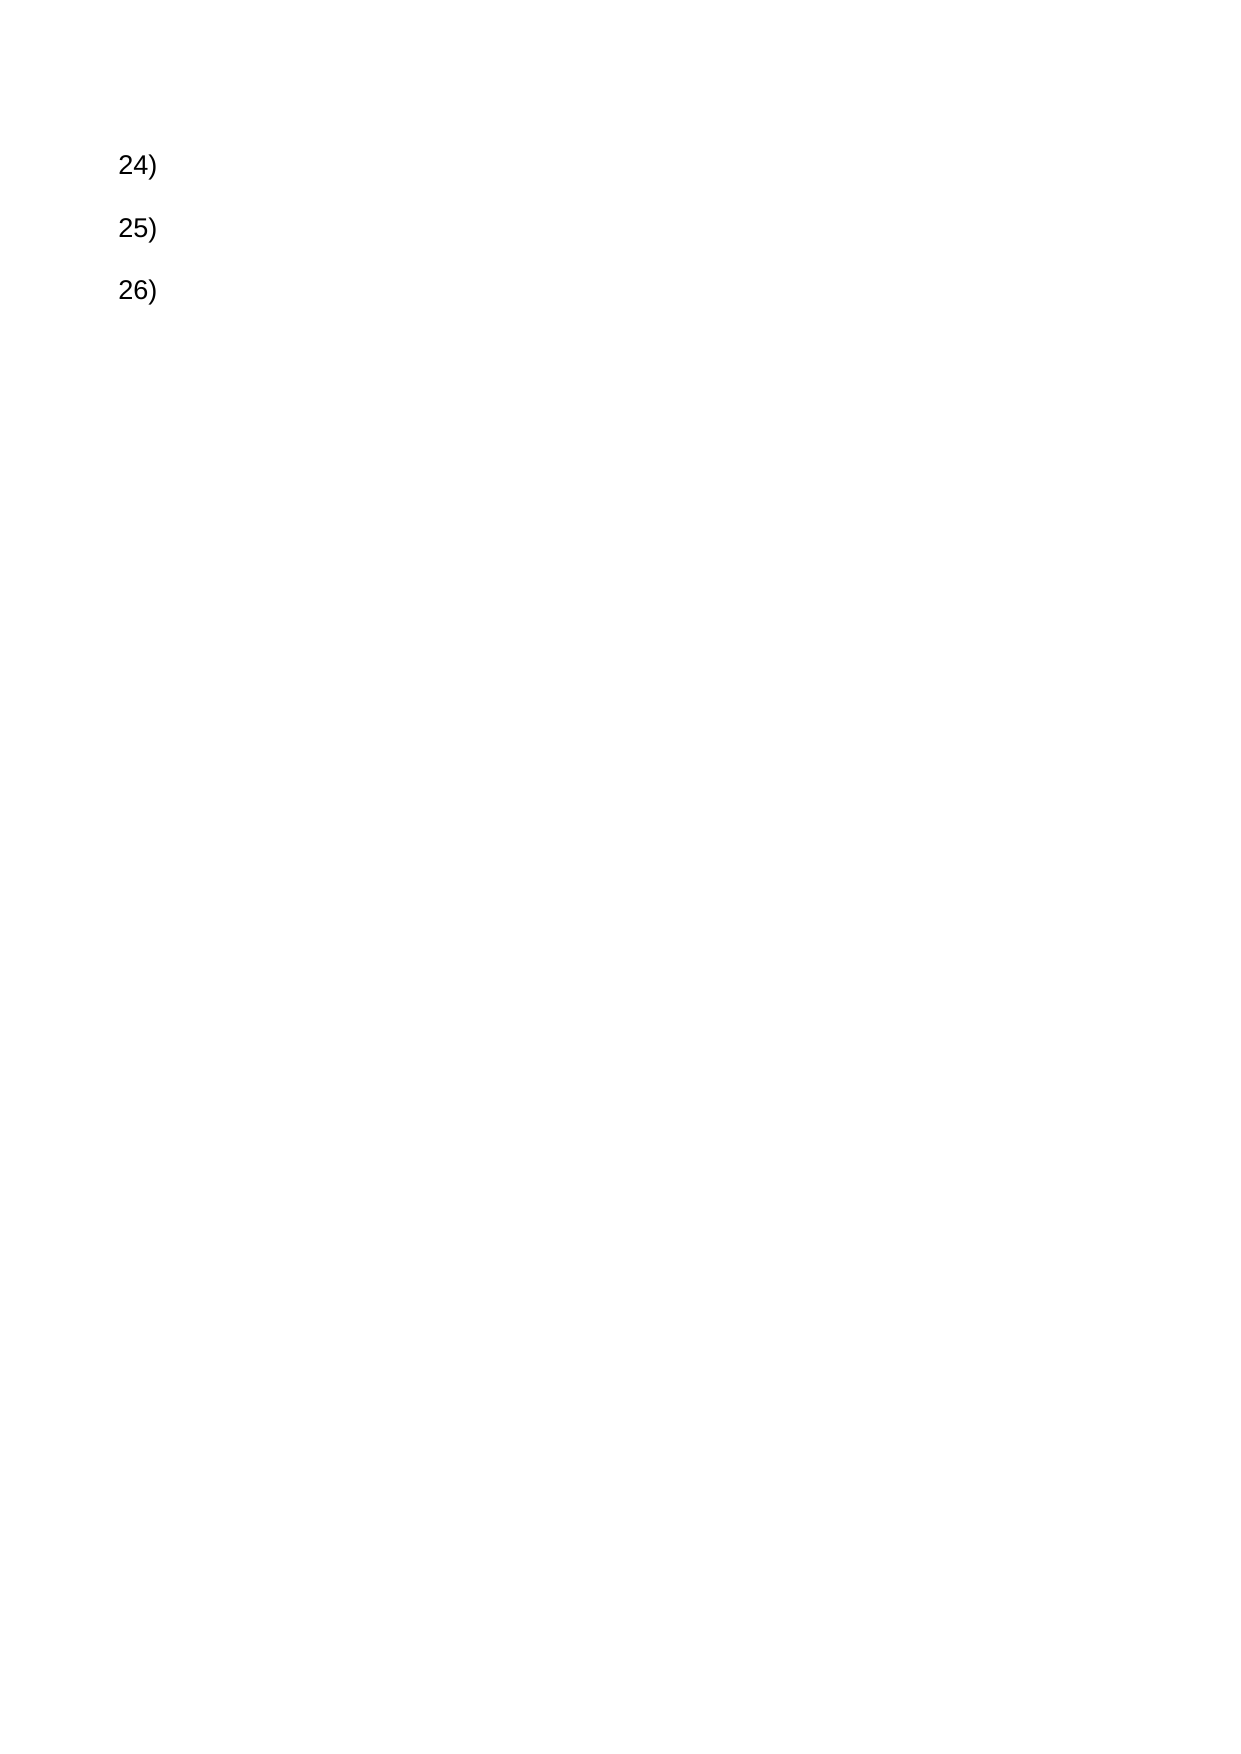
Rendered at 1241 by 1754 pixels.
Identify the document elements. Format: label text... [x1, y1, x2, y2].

text 24) [118, 149, 1122, 181]
text 25) [118, 212, 1122, 243]
text 26) [118, 274, 1122, 306]
